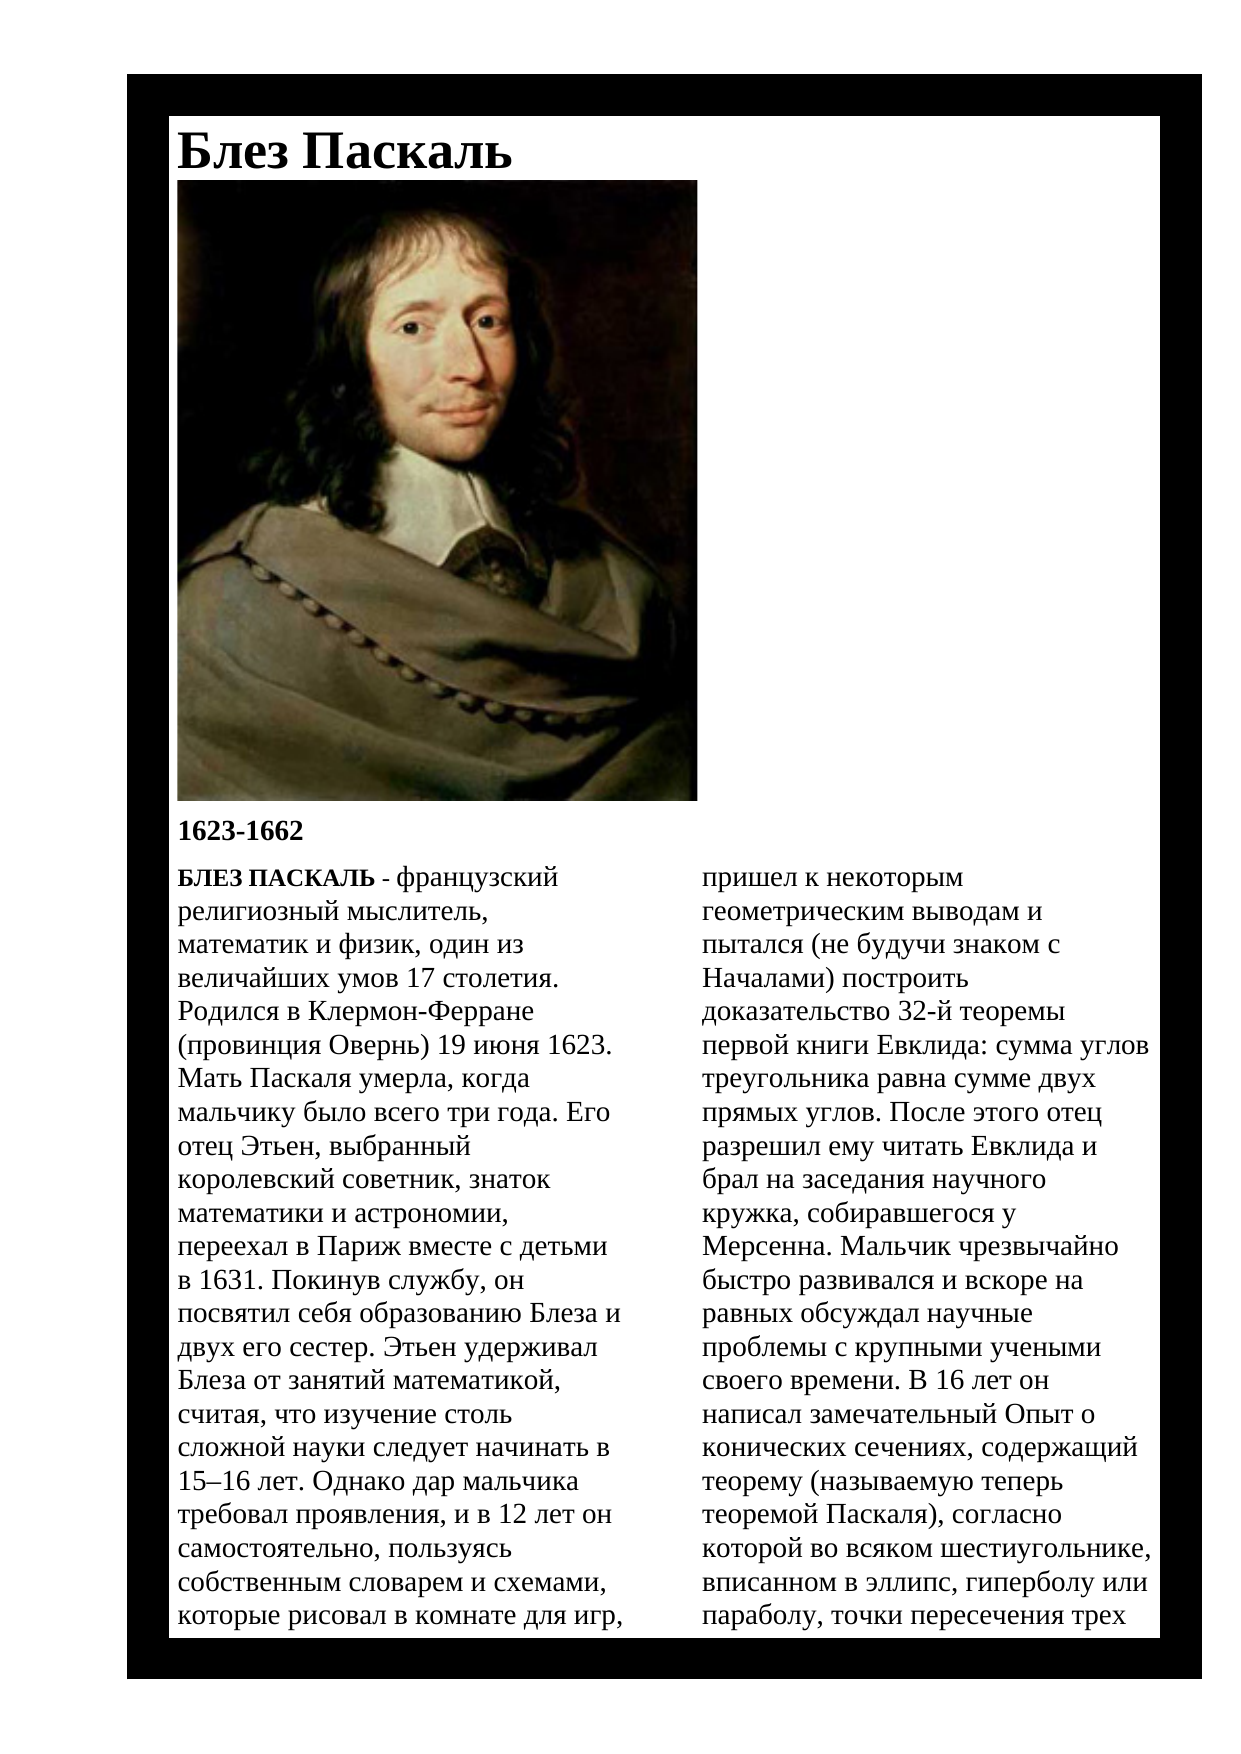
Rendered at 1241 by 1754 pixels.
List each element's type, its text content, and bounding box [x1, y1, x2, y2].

text 1623-1662 [177, 813, 1152, 847]
text БЛЕЗ ПАСКАЛЬ - французский религиозный мыслитель, математик и физик, один из величайших умов 17 столетия. Родился в Клермон-Ферране (провинция Овернь) 19 июня 1623. Мать Паскаля умерла, когда мальчику было всего три года. Его отец Этьен, выбранный королевский советник, знаток математики и астрономии, переехал в Париж вместе с детьми в 1631. Покинув службу, он посвятил себя образованию Блеза и двух его сестер. Этьен удерживал Блеза от занятий математикой, считая, что изучение столь сложной науки следует начинать в 15–16 лет. Однако дар мальчика требовал проявления, и в 12 лет он самостоятельно, пользуясь собственным словарем и схемами, которые рисовал в комнате для игр, [177, 859, 627, 1631]
text пришел к некоторым геометрическим выводам и пытался (не будучи знаком с Началами) построить доказательство 32-й теоремы первой книги Евклида: сумма углов треугольника равна сумме двух прямых углов. После этого отец разрешил ему читать Евклида и брал на заседания научного кружка, собиравшегося у Мерсенна. Мальчик чрезвычайно быстро развивался и вскоре на равных обсуждал научные проблемы с крупными учеными своего времени. В 16 лет он написал замечательный Опыт о конических сечениях, содержащий теорему (называемую теперь теоремой Паскаля), согласно которой во всяком шестиугольнике, вписанном в эллипс, гиперболу или параболу, точки пересечения трех [702, 859, 1152, 1631]
text Блез Паскаль [177, 118, 1152, 180]
